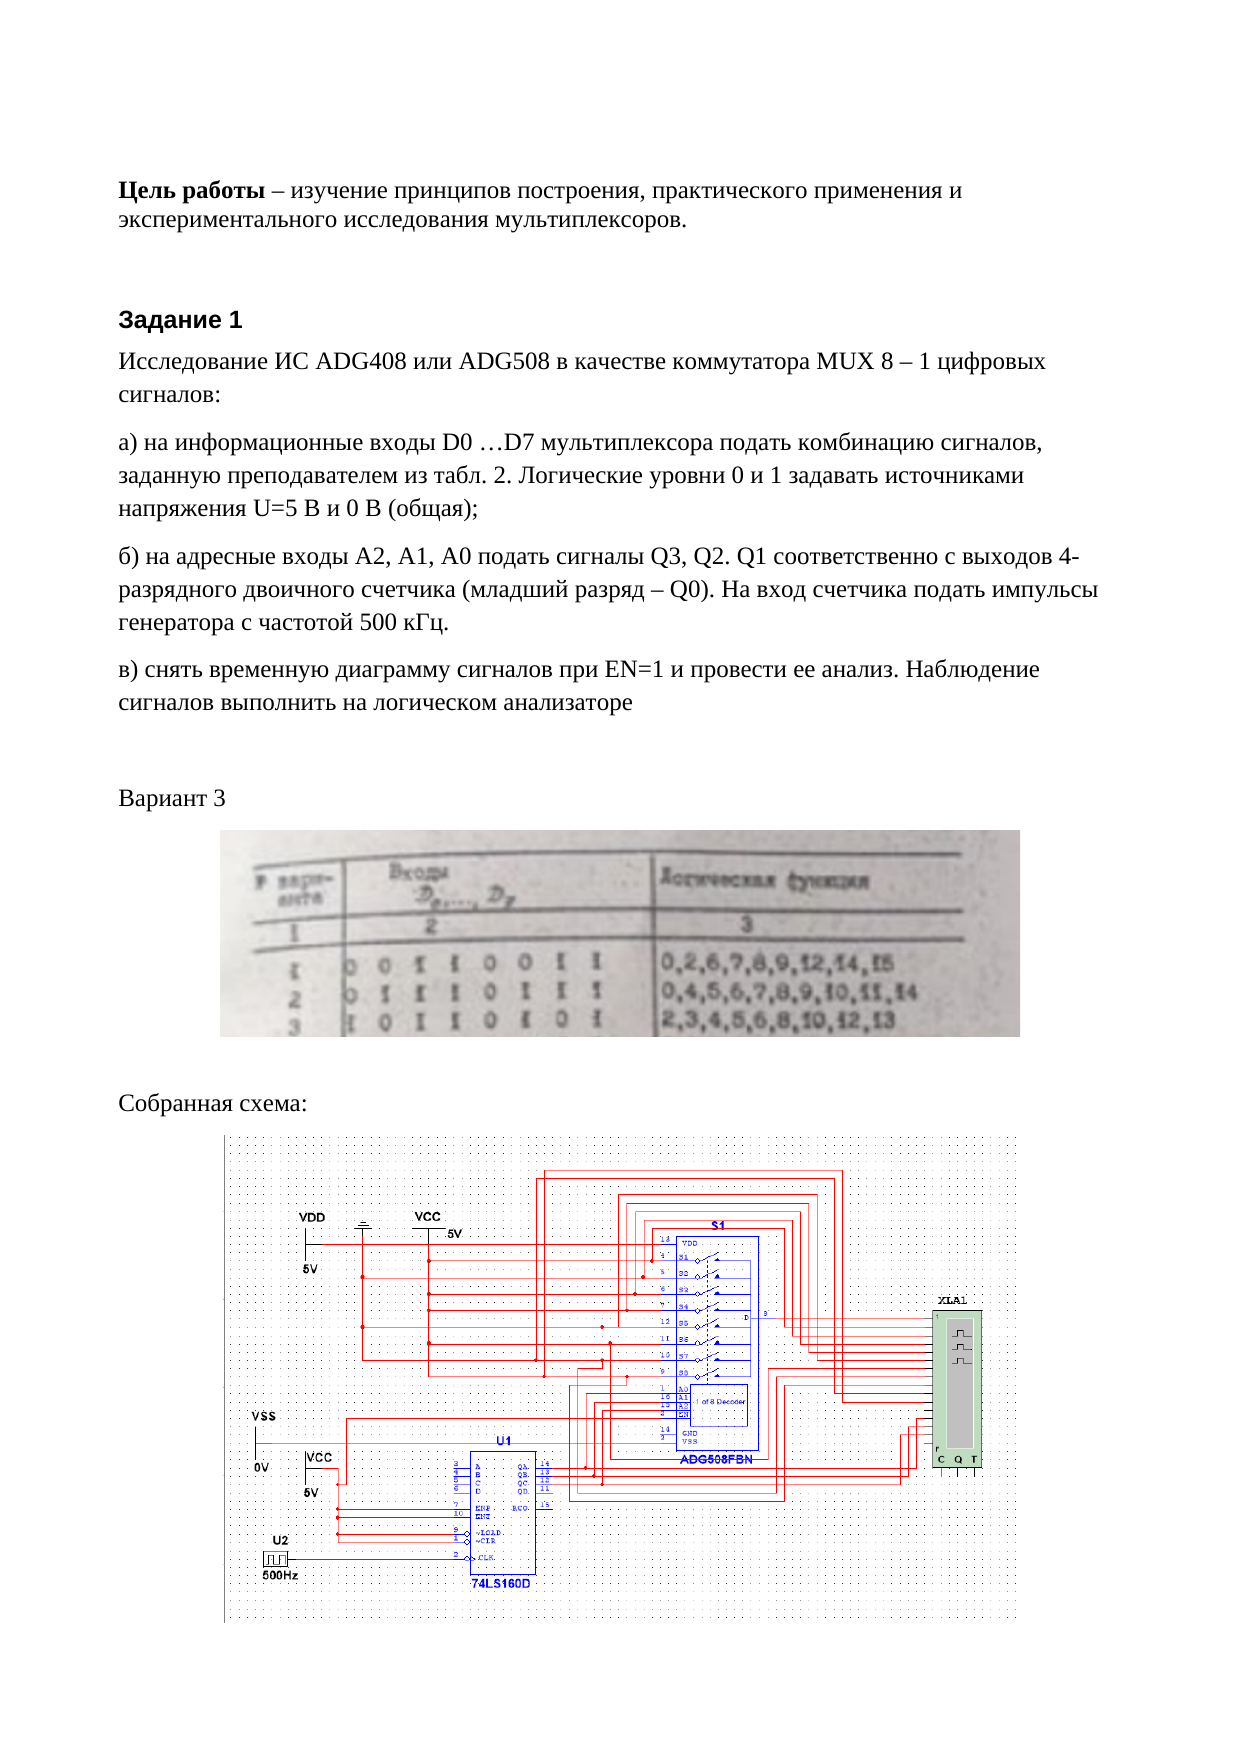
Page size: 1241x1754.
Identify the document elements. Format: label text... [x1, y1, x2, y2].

text в) снять временную диаграмму сигналов при EN=1 и провести ее анализ. Наблюдение сигналов выполнить на логическом анализаторе [118, 654, 1122, 716]
text б) на адресные входы А2, А1, А0 подать сигналы Q3, Q2. Q1 соответственно c выходов 4-разрядного двоичного счетчика (младший разряд – Q0). На вход счетчика подать импульсы генератора с частотой 500 кГц. [118, 541, 1122, 636]
text а) на информационные входы D0 …D7 мультиплексора подать комбинацию сигналов, заданную преподавателем из табл. 2. Логические уровни 0 и 1 задавать источниками напряжения U=5 В и 0 В (общая); [118, 427, 1122, 522]
text Цель работы – изучение принципов построения, практического применения и экспериментального исследования мультиплексоров. [118, 176, 1122, 233]
picture [220, 830, 1020, 1037]
subtitle Задание 1 [118, 305, 1122, 334]
text Исследование ИС ADG408 или ADG508 в качестве коммутатора MUX 8 – 1 цифровых сигналов: [118, 346, 1122, 408]
picture [223, 1135, 1017, 1623]
text Собранная схема: [118, 1088, 1122, 1117]
text Вариант 3 [118, 783, 1122, 811]
